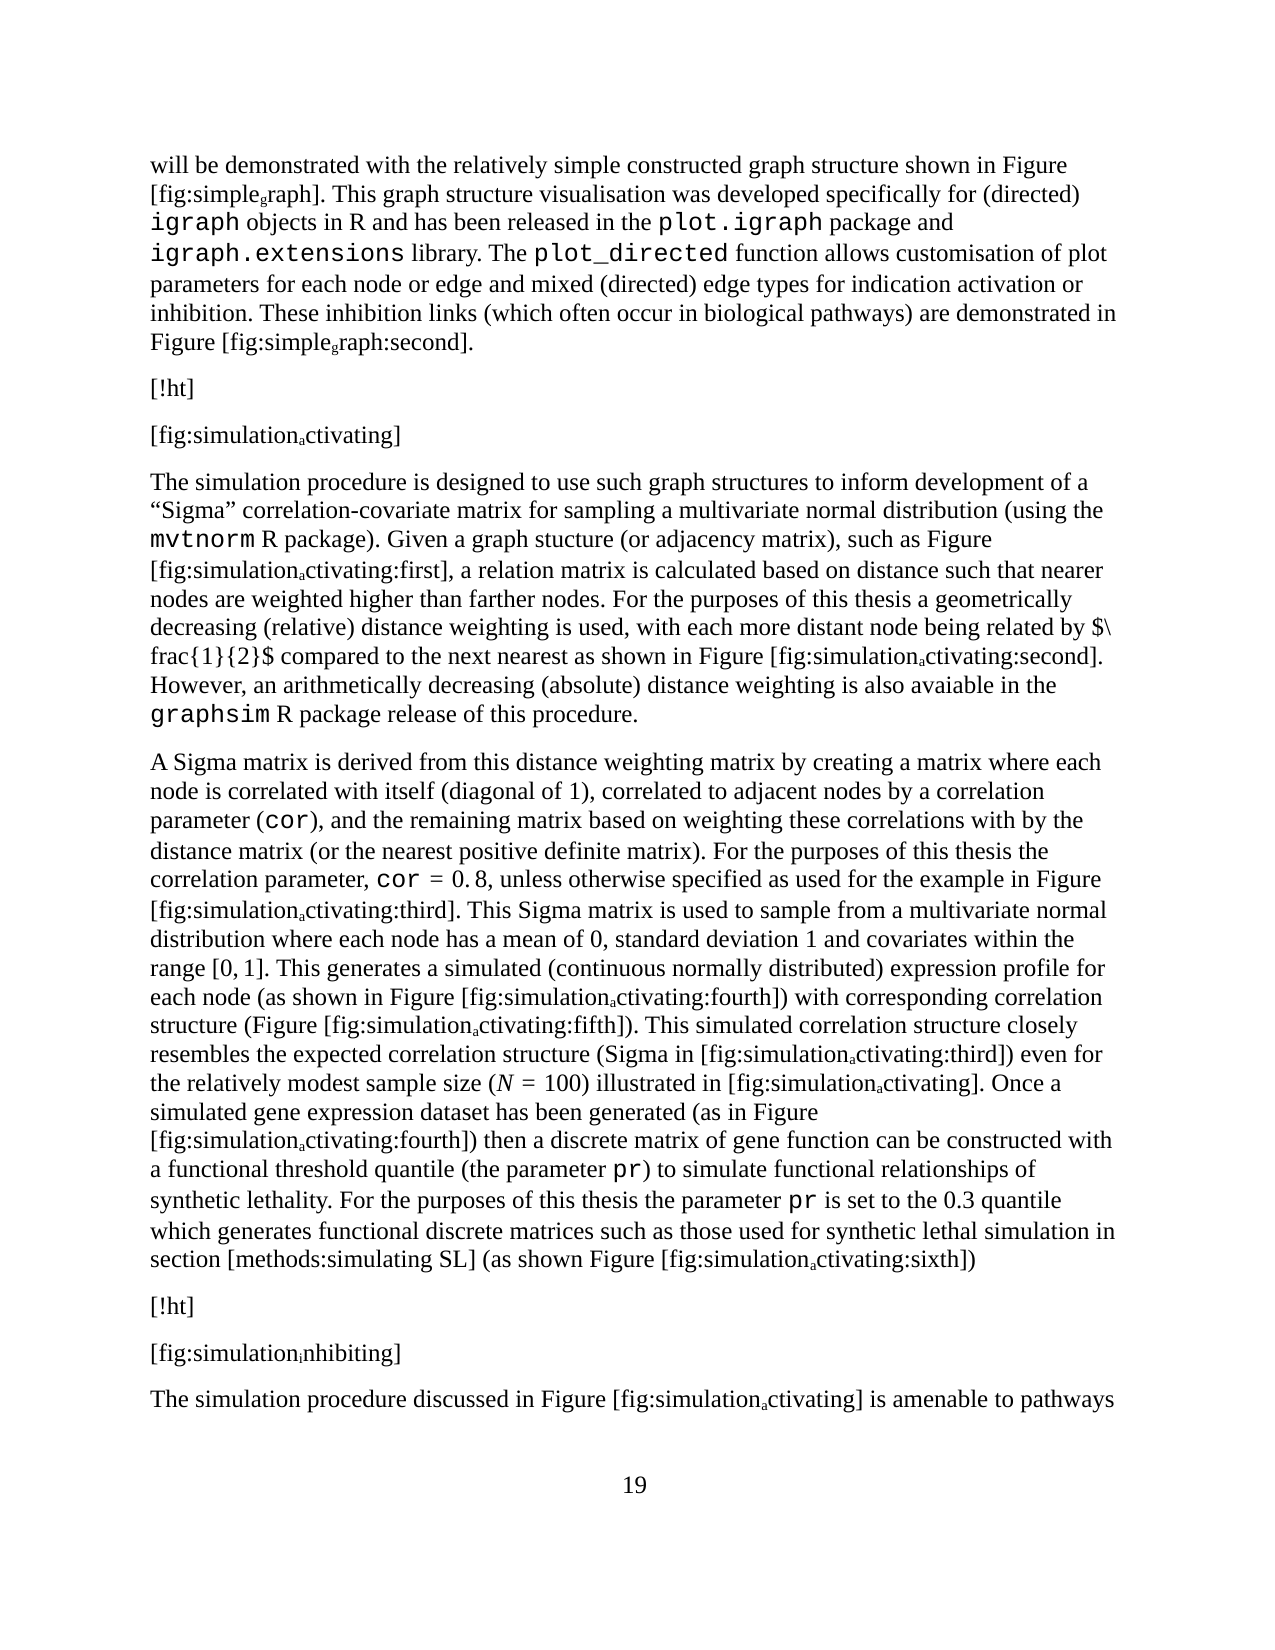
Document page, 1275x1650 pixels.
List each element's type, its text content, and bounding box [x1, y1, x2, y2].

text The simulation procedure is designed to use such graph structures to inform development of a “Sigma” correlation-covariate matrix for sampling a multivariate normal distribution (using the mvtnorm R package). Given a graph stucture (or adjacency matrix), such as Figure [fig:simulationactivating:first], a relation matrix is calculated based on distance such that nearer nodes are weighted higher than farther nodes. For the purposes of this thesis a geometrically decreasing (relative) distance weighting is used, with each more distant node being related by $\frac{1}{2}$ compared to the next nearest as shown in Figure [fig:simulationactivating:second]. However, an arithmetically decreasing (absolute) distance weighting is also avaiable in the graphsim R package release of this procedure. [150, 467, 1125, 729]
text [!ht] [150, 1291, 1125, 1320]
text [!ht] [150, 373, 1125, 402]
text A Sigma matrix is derived from this distance weighting matrix by creating a matrix where each node is correlated with itself (diagonal of 1), correlated to adjacent nodes by a correlation parameter (cor), and the remaining matrix based on weighting these correlations with by the distance matrix (or the nearest positive definite matrix). For the purposes of this thesis the correlation parameter, cor = 0. 8, unless otherwise specified as used for the example in Figure [fig:simulationactivating:third]. This Sigma matrix is used to sample from a multivariate normal distribution where each node has a mean of 0, standard deviation 1 and covariates within the range [0, 1]. This generates a simulated (continuous normally distributed) expression profile for each node (as shown in Figure [fig:simulationactivating:fourth]) with corresponding correlation structure (Figure [fig:simulationactivating:fifth]). This simulated correlation structure closely resembles the expected correlation structure (Sigma in [fig:simulationactivating:third]) even for the relatively modest sample size (N = 100) illustrated in [fig:simulationactivating]. Once a simulated gene expression dataset has been generated (as in Figure [fig:simulationactivating:fourth]) then a discrete matrix of gene function can be constructed with a functional threshold quantile (the parameter pr) to simulate functional relationships of synthetic lethality. For the purposes of this thesis the parameter pr is set to the 0.3 quantile which generates functional discrete matrices such as those used for synthetic lethal simulation in section [methods:simulating SL] (as shown Figure [fig:simulationactivating:sixth]) [150, 747, 1125, 1273]
text [fig:simulationinhibiting] [150, 1338, 1125, 1367]
text [fig:simulationactivating] [150, 420, 1125, 449]
text The simulation procedure discussed in Figure [fig:simulationactivating] is amenable to pathways [150, 1384, 1125, 1413]
text will be demonstrated with the relatively simple constructed graph structure shown in Figure [fig:simplegraph]. This graph structure visualisation was developed specifically for (directed) igraph objects in R and has been released in the plot.igraph package and igraph.extensions library. The plot_directed function allows customisation of plot parameters for each node or edge and mixed (directed) edge types for indication activation or inhibition. These inhibition links (which often occur in biological pathways) are demonstrated in Figure [fig:simplegraph:second]. [150, 150, 1125, 355]
